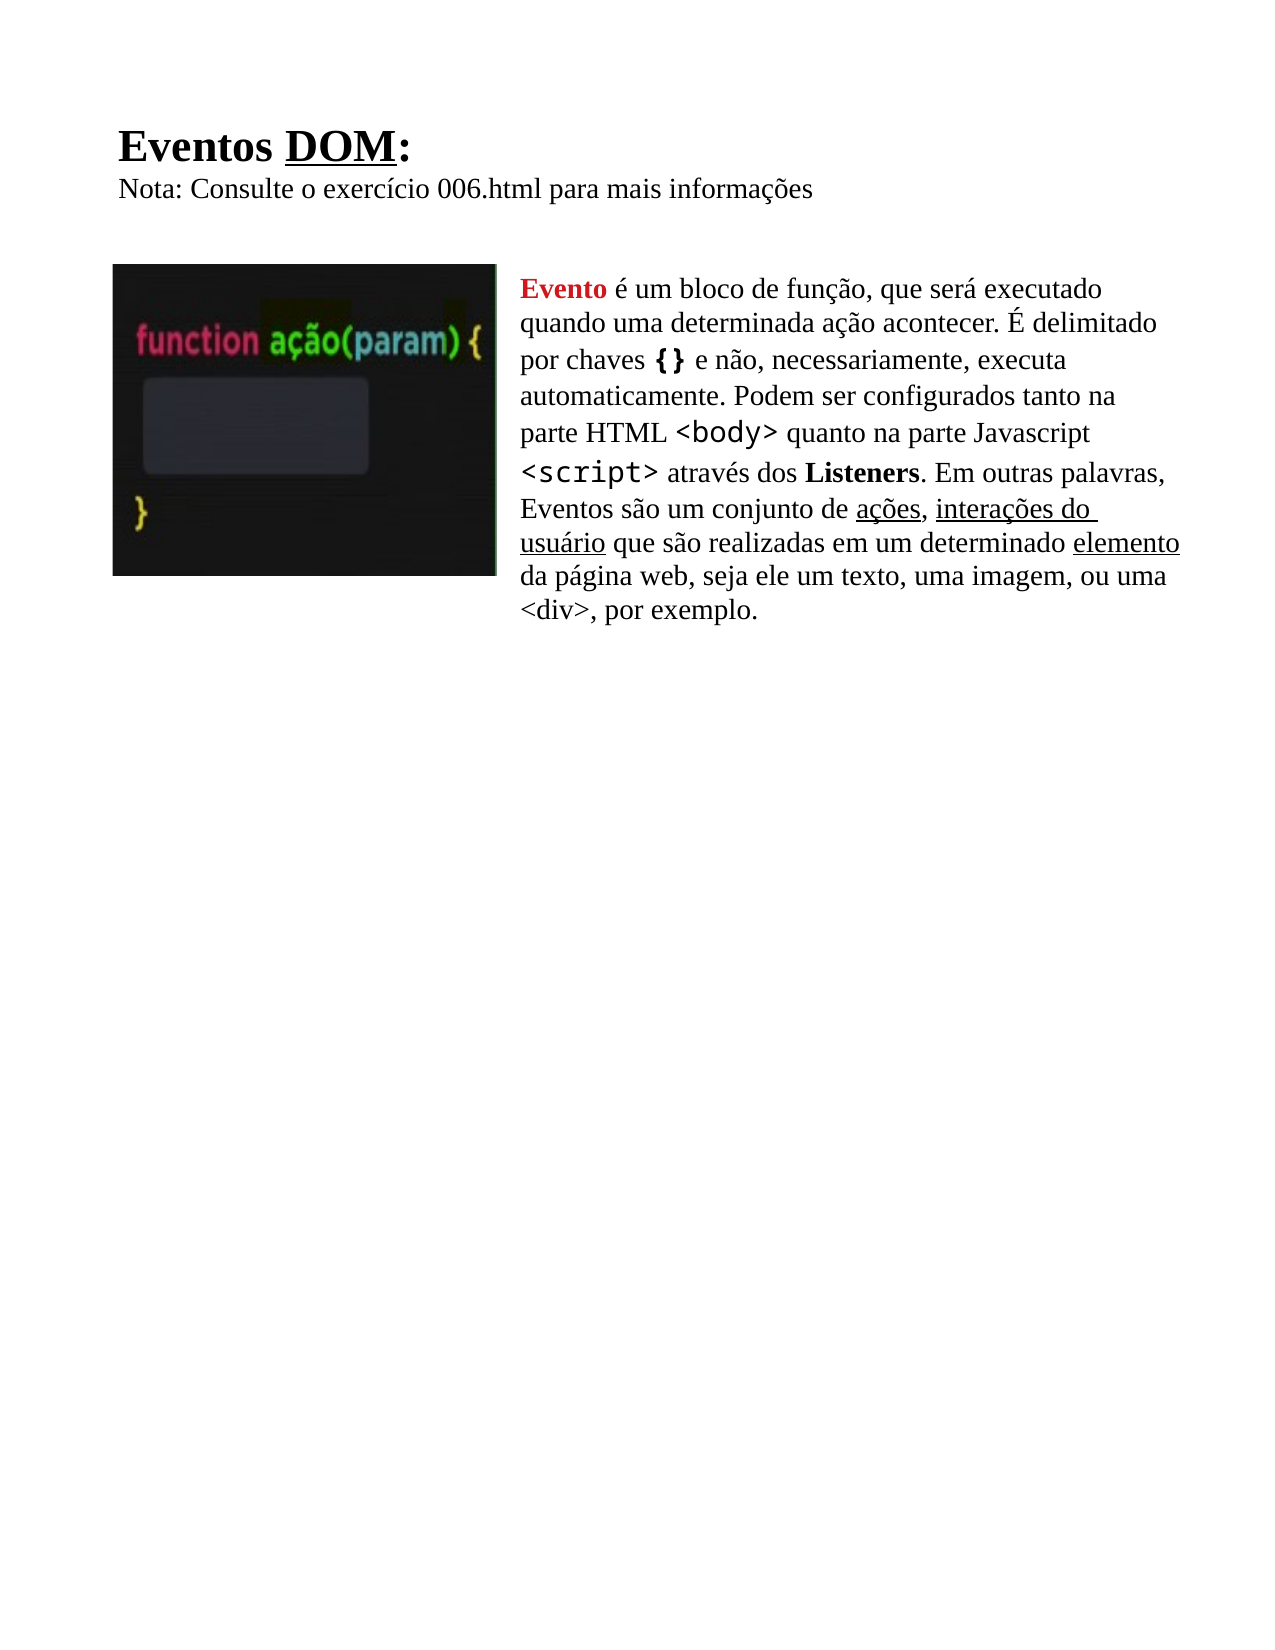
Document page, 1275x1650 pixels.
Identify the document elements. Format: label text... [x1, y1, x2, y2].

picture [112, 264, 497, 576]
text Eventos DOM: [118, 118, 1181, 171]
text Evento é um bloco de função, que será executado quando uma determinada ação acontecer. É delimitado por chaves {} e não, necessariamente, executa automaticamente. Podem ser configurados tanto na parte HTML <body> quanto na parte Javascript <script> através dos Listeners. Em outras palavras, Eventos são um conjunto de ações, interações do usuário que são realizadas em um determinado elemento da página web, seja ele um texto, uma imagem, ou uma <div>, por exemplo. [520, 271, 1181, 625]
text Nota: Consulte o exercício 006.html para mais informações [118, 171, 1181, 204]
